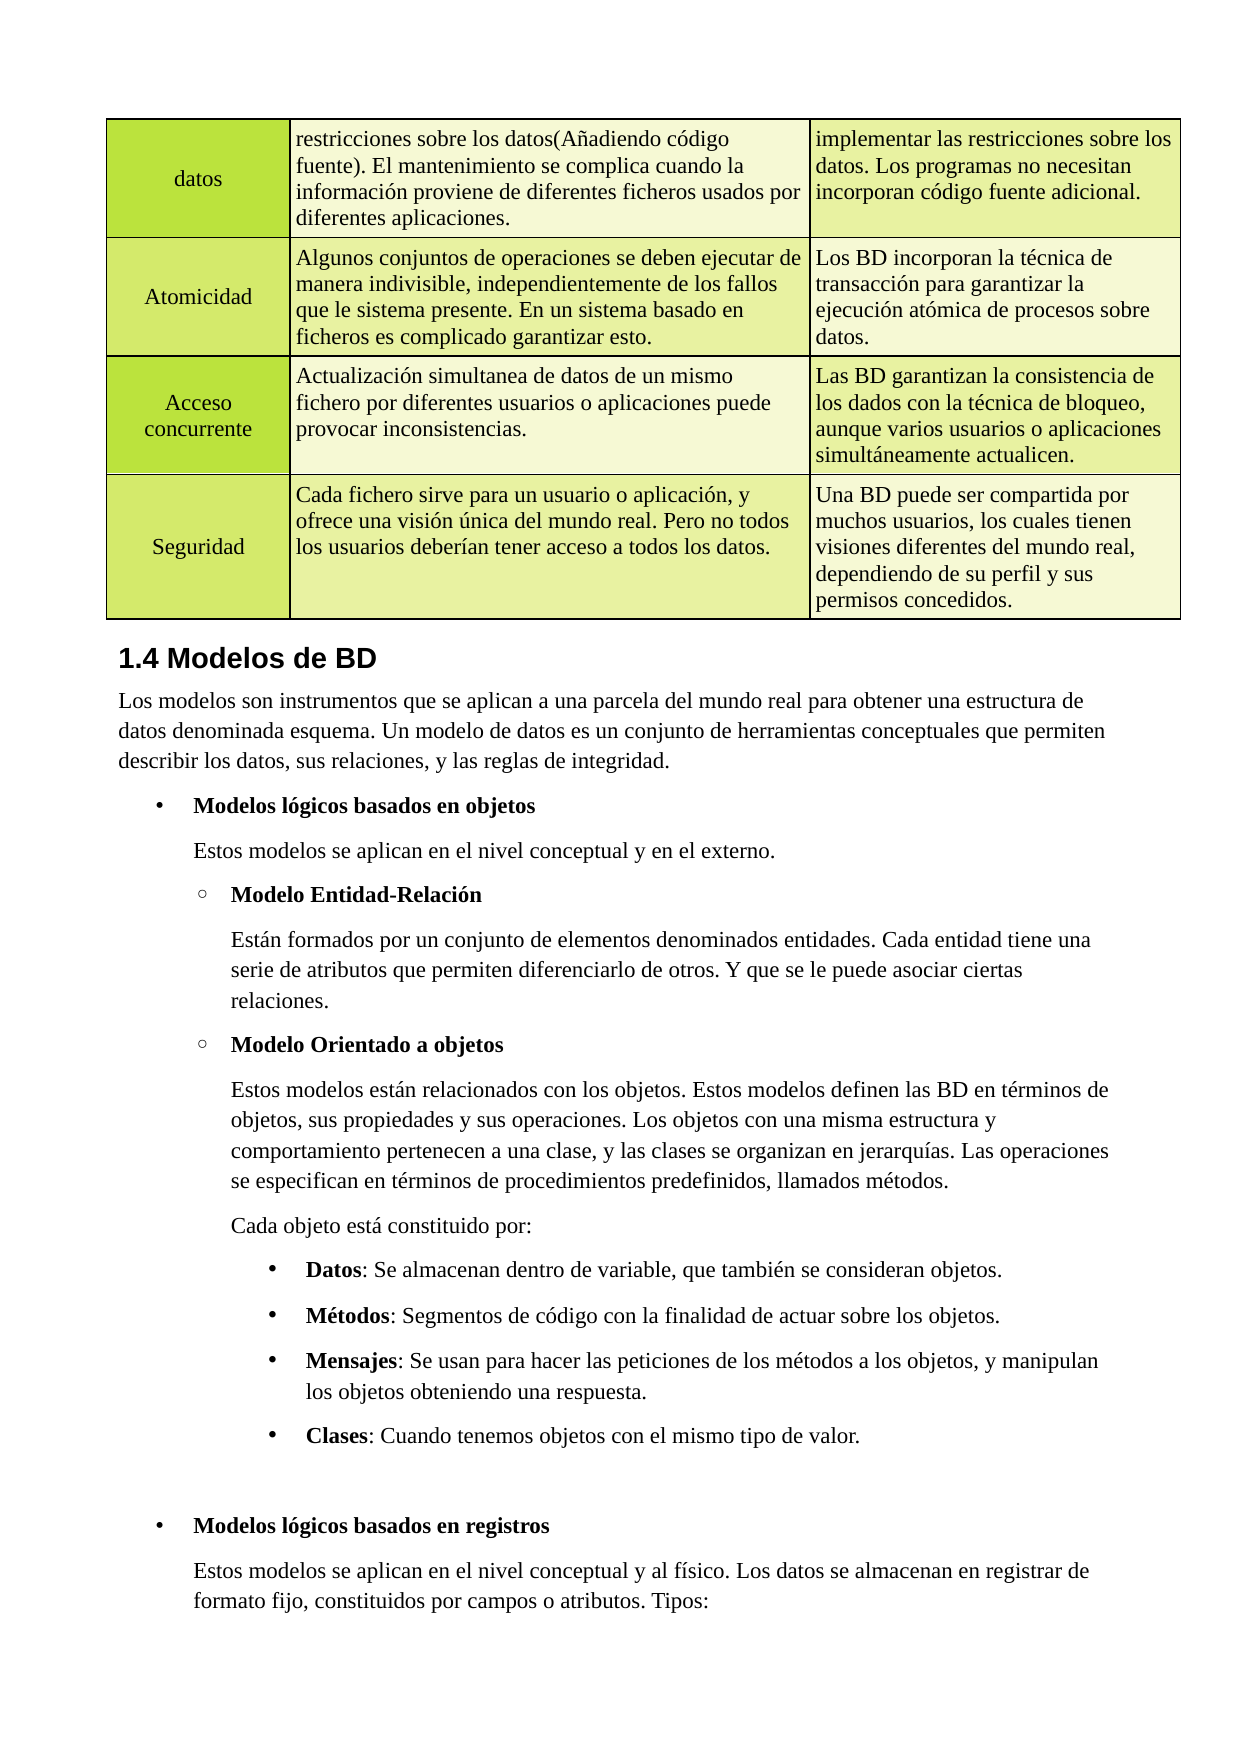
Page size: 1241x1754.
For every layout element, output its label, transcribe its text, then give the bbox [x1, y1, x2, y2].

table_cell restricciones sobre los datos(Añadiendo código fuente). El mantenimiento se complica cuando la información proviene de diferentes ficheros usados por diferentes aplicaciones. [291, 120, 809, 237]
table_cell datos [107, 120, 289, 237]
list Están formados por un conjunto de elementos denominados entidades. Cada entidad tiene una serie de atributos que permiten diferenciarlo de otros. Y que se le puede asociar ciertas relaciones. [193, 926, 1122, 1013]
table_cell Algunos conjuntos de operaciones se deben ejecutar de manera indivisible, independientemente de los fallos que le sistema presente. En un sistema basado en ficheros es complicado garantizar esto. [291, 238, 809, 355]
table_cell Las BD garantizan la consistencia de los dados con la técnica de bloqueo, aunque varios usuarios o aplicaciones simultáneamente actualicen. [811, 357, 1180, 473]
table_cell Cada fichero sirve para un usuario o aplicación, y ofrece una visión única del mundo real. Pero no todos los usuarios deberían tener acceso a todos los datos. [291, 475, 809, 618]
list Modelos lógicos basados en objetos [156, 792, 1122, 818]
text Los modelos son instrumentos que se aplican a una parcela del mundo real para obtener una estructura de datos denominada esquema. Un modelo de datos es un conjunto de herramientas conceptuales que permiten describir los datos, sus relaciones, y las reglas de integridad. [118, 687, 1122, 773]
list Métodos: Segmentos de código con la finalidad de actuar sobre los objetos. [268, 1302, 1122, 1328]
table_cell Atomicidad [107, 238, 289, 355]
table_cell Una BD puede ser compartida por muchos usuarios, los cuales tienen visiones diferentes del mundo real, dependiendo de su perfil y sus permisos concedidos. [811, 475, 1180, 618]
list Estos modelos están relacionados con los objetos. Estos modelos definen las BD en términos de objetos, sus propiedades y sus operaciones. Los objetos con una misma estructura y comportamiento pertenecen a una clase, y las clases se organizan en jerarquías. Las operaciones se especifican en términos de procedimientos predefinidos, llamados métodos. [193, 1076, 1122, 1193]
list Estos modelos se aplican en el nivel conceptual y en el externo. [156, 837, 1122, 863]
list Estos modelos se aplican en el nivel conceptual y al físico. Los datos se almacenan en registrar de formato fijo, constituidos por campos o atributos. Tipos: [156, 1557, 1122, 1614]
table_cell implementar las restricciones sobre los datos. Los programas no necesitan incorporan código fuente adicional. [811, 120, 1180, 237]
table_cell Actualización simultanea de datos de un mismo fichero por diferentes usuarios o aplicaciones puede provocar inconsistencias. [291, 357, 809, 473]
list Modelo Entidad-Relación [193, 881, 1122, 908]
list Mensajes: Se usan para hacer las peticiones de los métodos a los objetos, y manipulan los objetos obteniendo una respuesta. [268, 1347, 1122, 1404]
table_cell Seguridad [107, 475, 289, 618]
table_cell Acceso concurrente [107, 357, 289, 473]
list Modelo Orientado a objetos [193, 1031, 1122, 1058]
list Clases: Cuando tenemos objetos con el mismo tipo de valor. [268, 1422, 1122, 1449]
table_cell Los BD incorporan la técnica de transacción para garantizar la ejecución atómica de procesos sobre datos. [811, 238, 1180, 355]
list Cada objeto está constituido por: [193, 1212, 1122, 1238]
list Datos: Se almacenan dentro de variable, que también se consideran objetos. [268, 1256, 1122, 1283]
list Modelos lógicos basados en registros [156, 1513, 1122, 1539]
subtitle 1.4 Modelos de BD [118, 641, 1122, 674]
